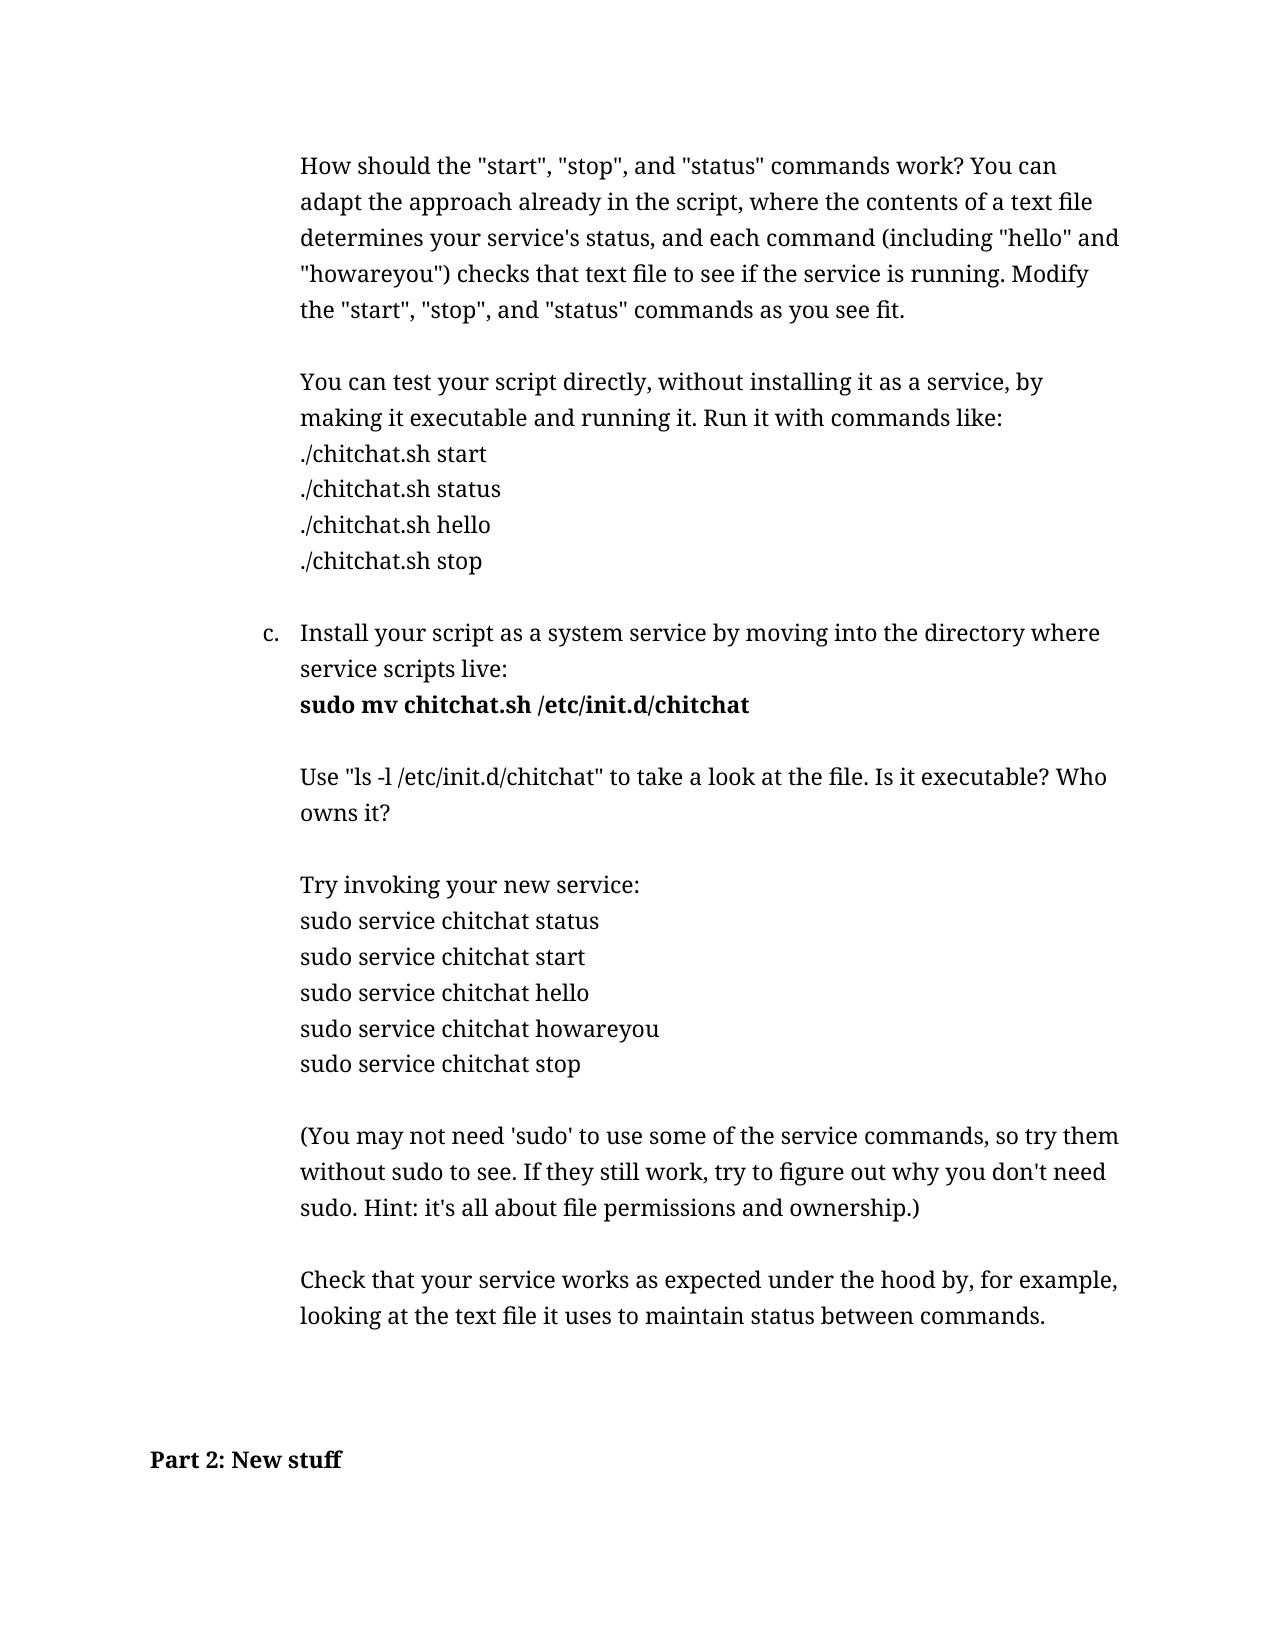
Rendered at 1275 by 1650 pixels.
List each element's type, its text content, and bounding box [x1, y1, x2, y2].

text Part 2: New stuff [150, 1444, 1125, 1475]
list How should the "start", "stop", and "status" commands work? You can adapt the approach already in the script, where the contents of a text file determines your service's status, and each command (including "hello" and "howareyou") checks that text file to see if the service is running. Modify the "start", "stop", and "status" commands as you see fit. You can test your script directly, without installing it as a service, by making it executable and running it. Run it with commands like: ./chitchat.sh start ./chitchat.sh status ./chitchat.sh hello ./chitchat.sh stop [262, 150, 1125, 612]
list Install your script as a system service by moving into the directory where service scripts live: sudo mv chitchat.sh /etc/init.d/chitchat Use "ls -l /etc/init.d/chitchat" to take a look at the file. Is it executable? Who owns it? Try invoking your new service: sudo service chitchat status sudo service chitchat start sudo service chitchat hello sudo service chitchat howareyou sudo service chitchat stop (You may not need 'sudo' to use some of the service commands, so try them without sudo to see. If they still work, try to figure out why you don't need sudo. Hint: it's all about file permissions and ownership.) Check that your service works as expected under the hood by, for example, looking at the text file it uses to maintain status between commands. [262, 617, 1125, 1331]
